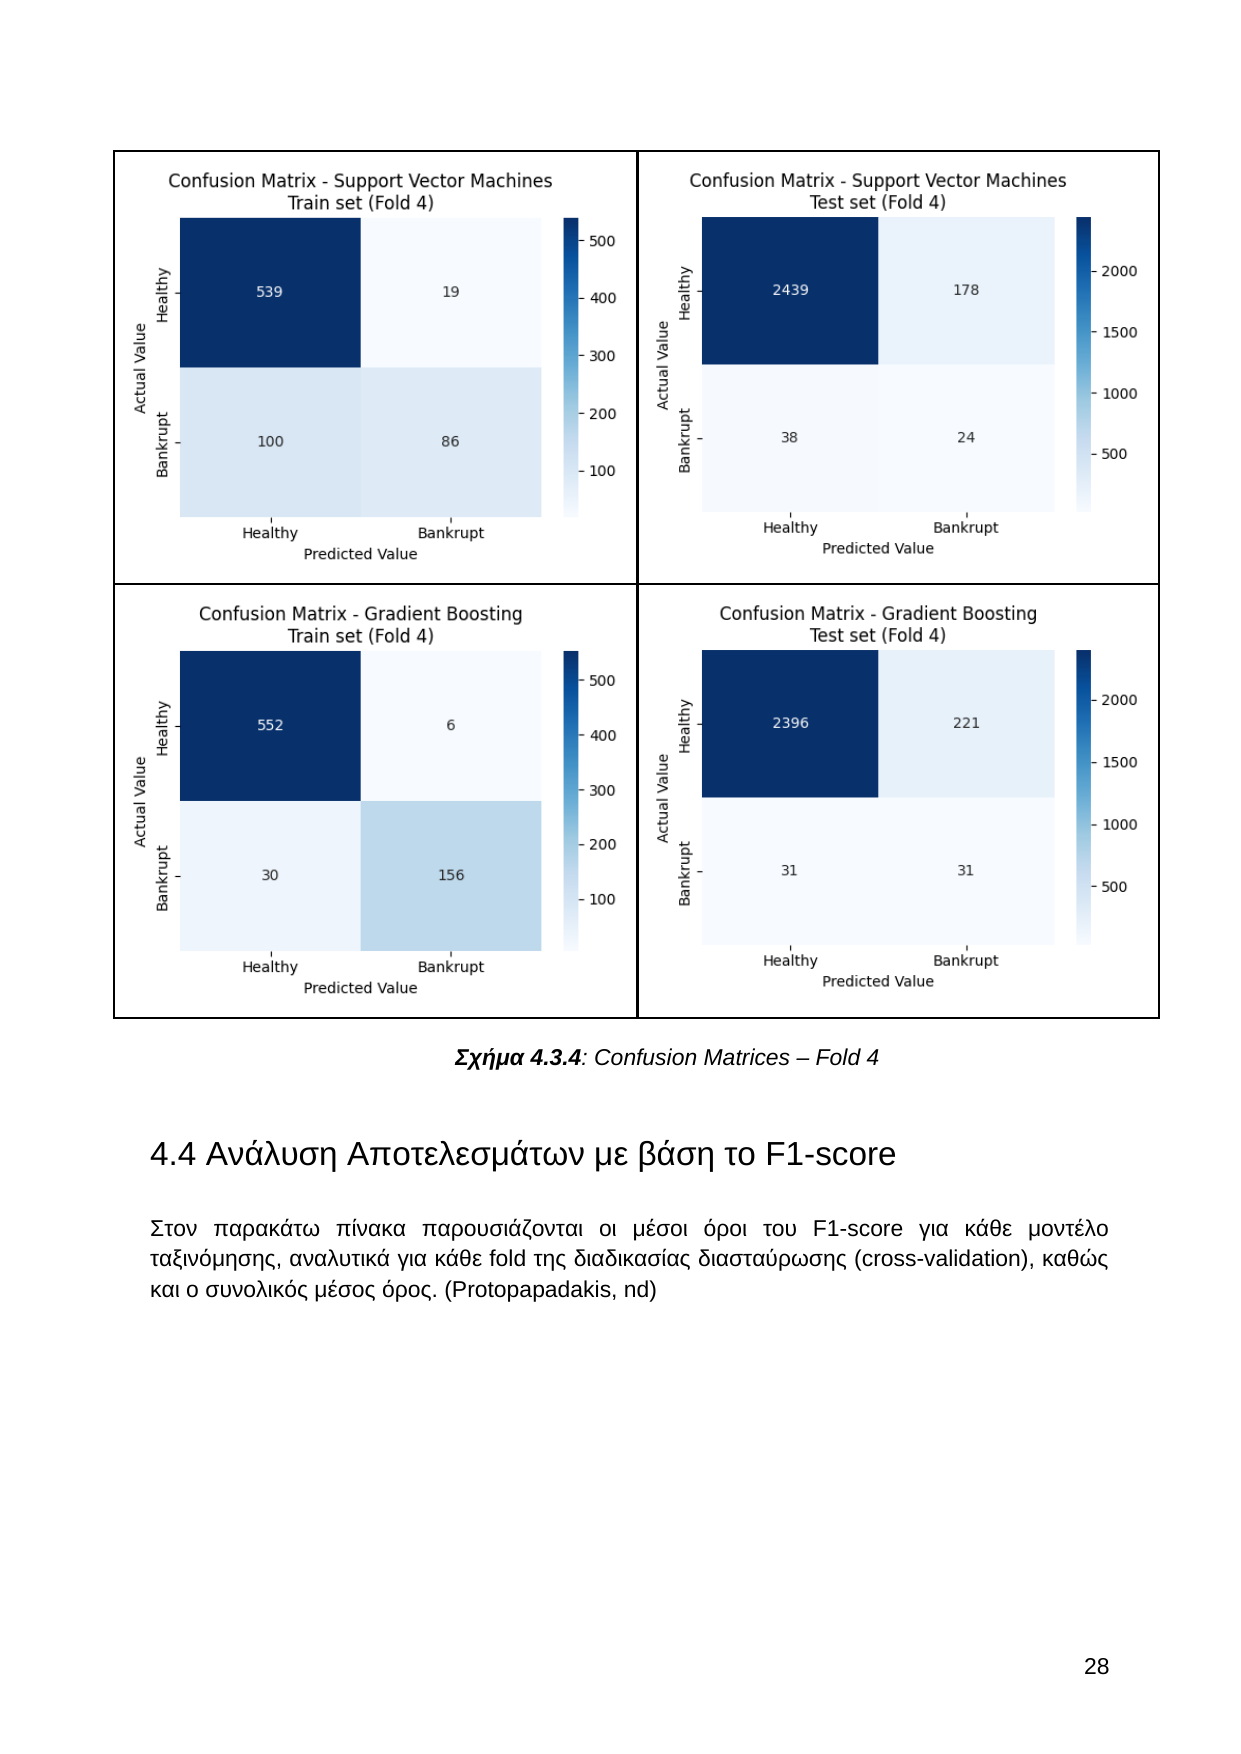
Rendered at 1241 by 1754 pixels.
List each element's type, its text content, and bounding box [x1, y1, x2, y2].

table_cell [639, 152, 1158, 583]
picture [647, 595, 1148, 1000]
subtitle 4.4 Ανάλυση Αποτελεσμάτων με βάση το F1-score [150, 1108, 1109, 1172]
picture [124, 162, 627, 573]
text Σχήμα 4.3.4: Confusion Matrices – Fold 4 [225, 1044, 1109, 1070]
table_cell [115, 152, 636, 583]
table_cell [115, 585, 636, 1017]
picture [124, 595, 627, 1007]
text Στον παρακάτω πίνακα παρουσιάζονται οι μέσοι όροι του F1-score για κάθε μοντέλο ταξινόμησης, αναλυτικά για κάθε fold της διαδικασίας διασταύρωσης (cross-validation), καθώς και ο συνολικός μέσος όρος. (Protopapadakis, nd) [150, 1215, 1109, 1302]
picture [647, 162, 1148, 567]
table_cell [639, 585, 1158, 1017]
